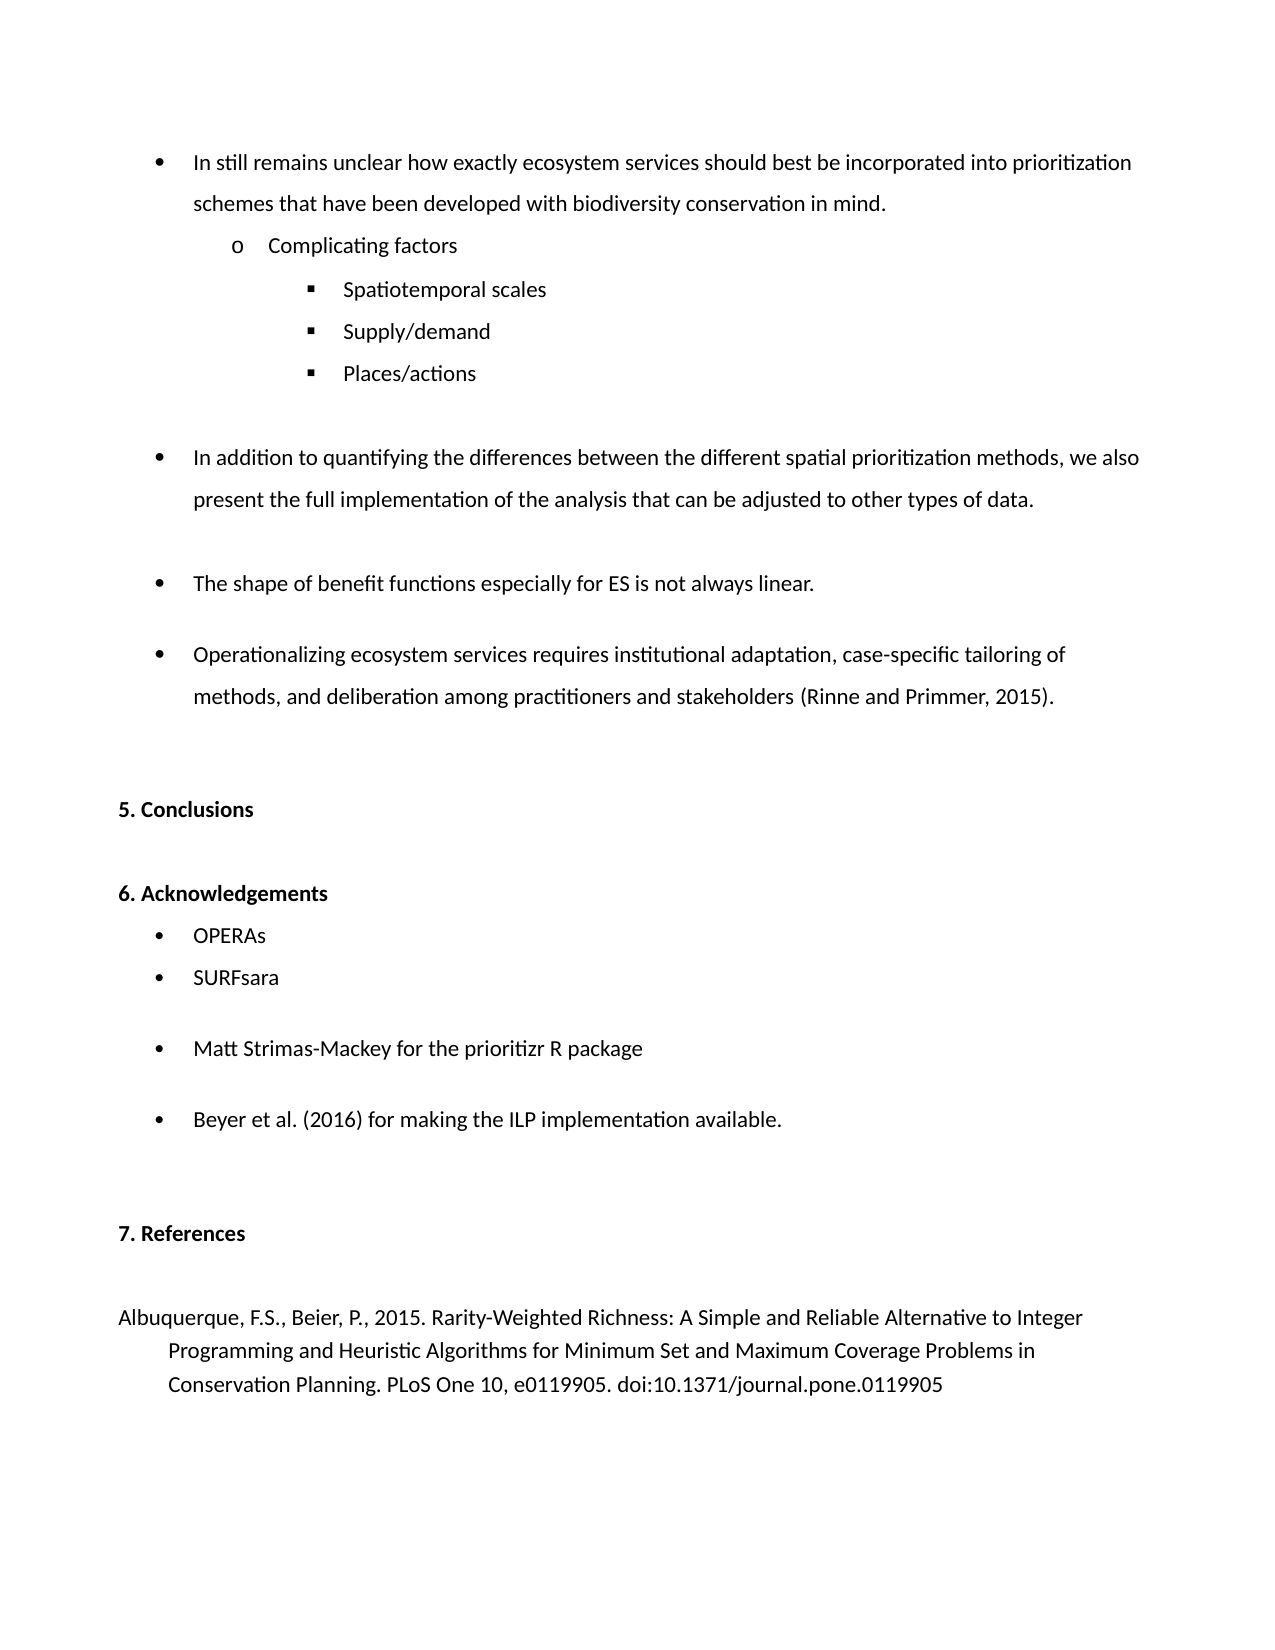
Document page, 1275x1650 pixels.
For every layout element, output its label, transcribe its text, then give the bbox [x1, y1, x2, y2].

list Beyer et al. (2016) for making the ILP implementation available. [156, 1106, 1157, 1134]
list SURFsara [156, 963, 1157, 991]
list In still remains unclear how exactly ecosystem services should best be incorporated into prioritization schemes that have been developed with biodiversity conservation in mind. [156, 148, 1157, 218]
list Places/actions [306, 359, 1157, 429]
list Complicating factors [231, 232, 1157, 261]
list In addition to quantifying the differences between the different spatial prioritization methods, we also present the full implementation of the analysis that can be adjusted to other types of data. [156, 443, 1157, 555]
list OPERAs [156, 921, 1157, 949]
list The shape of benefit functions especially for ES is not always linear. [156, 569, 1157, 597]
list Matt Strimas-Mackey for the prioritizr R package [156, 1034, 1157, 1062]
list Supply/demand [306, 317, 1157, 345]
list Spatiotemporal scales [306, 275, 1157, 303]
list Operationalizing ecosystem services requires institutional adaptation, case-specific tailoring of methods, and deliberation among practitioners and stakeholders (Rinne and Primmer, 2015). [156, 640, 1157, 710]
subtitle 6. Acknowledgements [118, 879, 1157, 907]
subtitle 7. References [118, 1219, 1157, 1247]
subtitle 5. Conclusions [118, 795, 1157, 865]
text Albuquerque, F.S., Beier, P., 2015. Rarity-Weighted Richness: A Simple and Reliable Alternative to Integer Programming and Heuristic Algorithms for Minimum Set and Maximum Coverage Problems in Conservation Planning. PLoS One 10, e0119905. doi:10.1371/journal.pone.0119905 [118, 1303, 1157, 1398]
